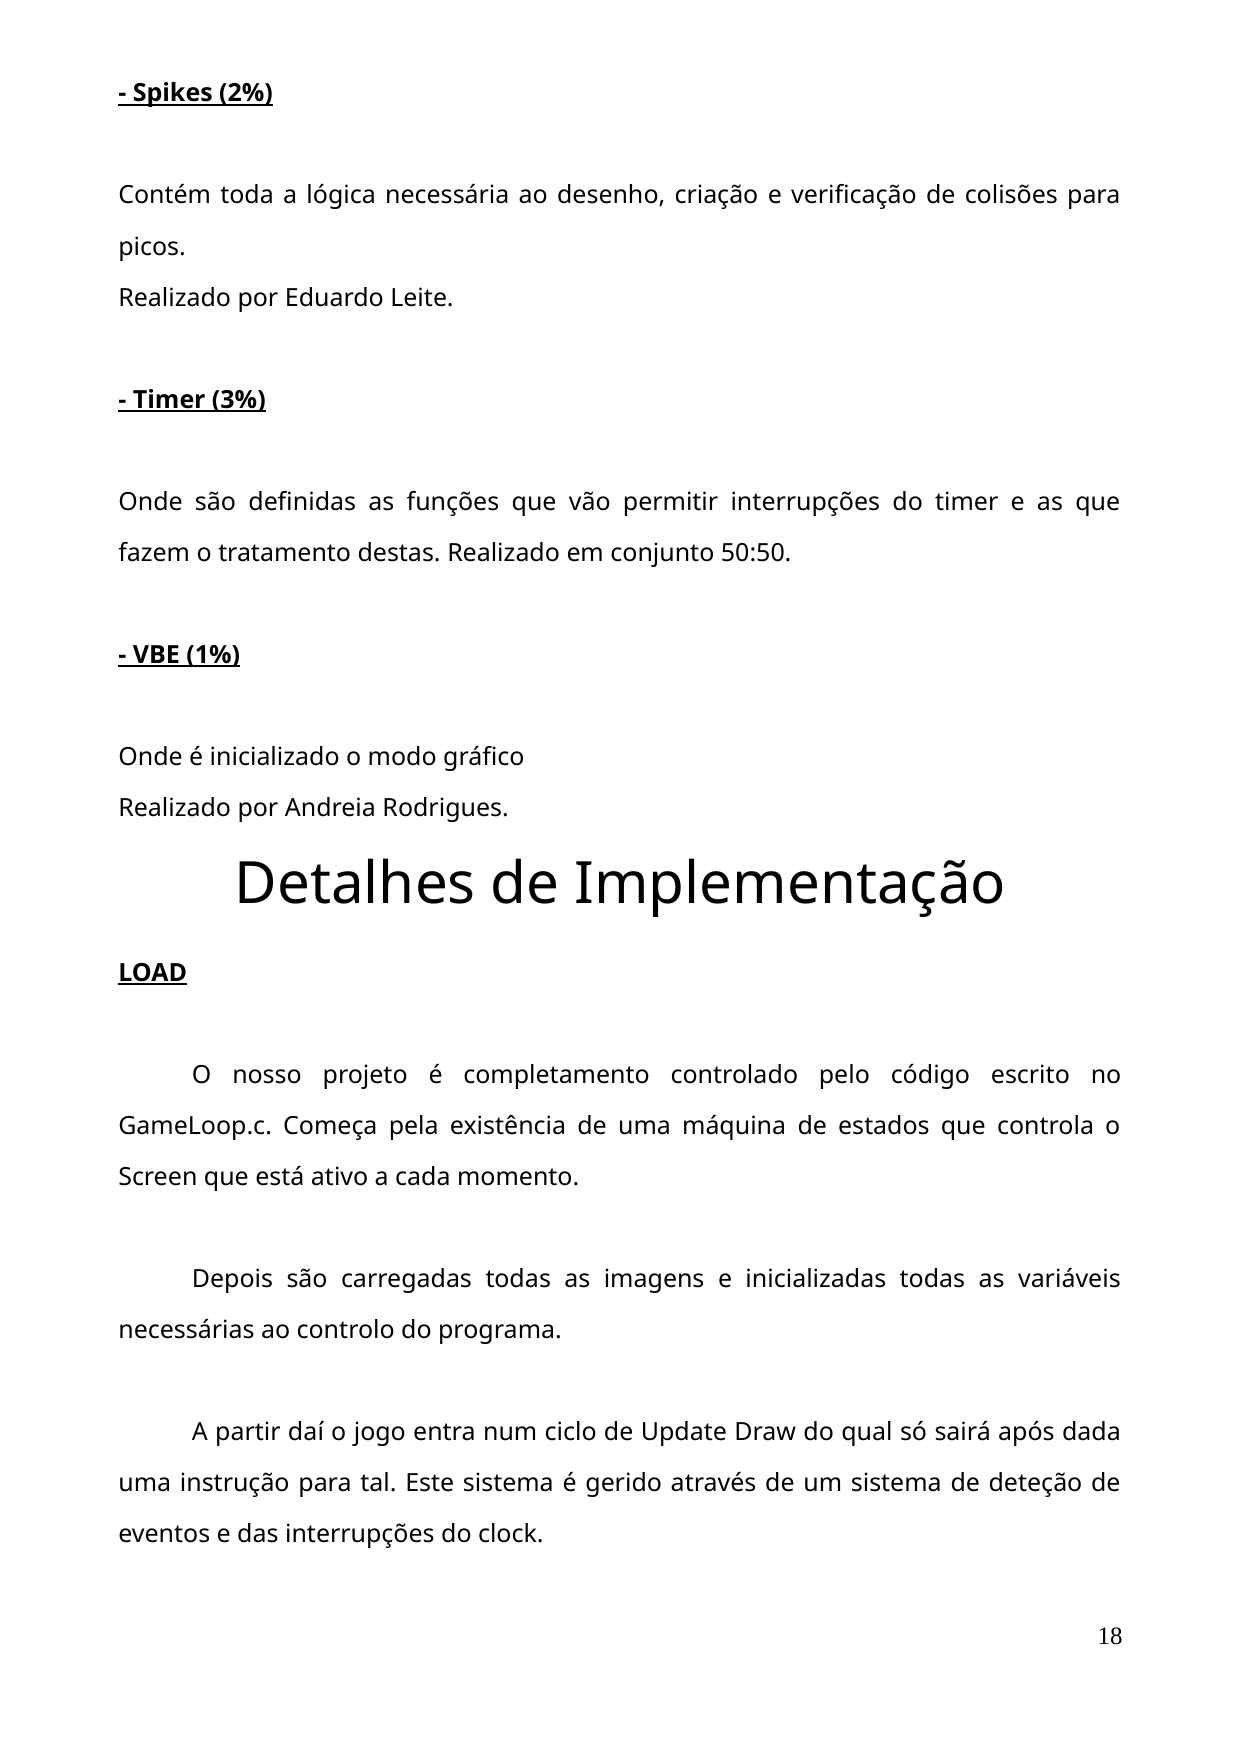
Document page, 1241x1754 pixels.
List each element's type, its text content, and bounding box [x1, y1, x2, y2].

text Realizado por Eduardo Leite. [118, 279, 1122, 313]
text Realizado por Andreia Rodrigues. [118, 789, 1122, 824]
text - Spikes (2%) [118, 75, 1122, 109]
text - VBE (1%) [118, 636, 1122, 671]
text - Timer (3%) [118, 381, 1122, 415]
text Contém toda a lógica necessária ao desenho, criação e verificação de colisões para picos. [118, 177, 1122, 262]
text Detalhes de Implementação [118, 841, 1122, 920]
text Depois são carregadas todas as imagens e inicializadas todas as variáveis necessárias ao controlo do programa. [118, 1260, 1122, 1346]
text Onde são definidas as funções que vão permitir interrupções do timer e as que fazem o tratamento destas. Realizado em conjunto 50:50. [118, 483, 1122, 568]
text O nosso projeto é completamento controlado pelo código escrito no GameLoop.c. Começa pela existência de uma máquina de estados que controla o Screen que está ativo a cada momento. [118, 1056, 1122, 1192]
text LOAD [118, 954, 1122, 988]
text Onde é inicializado o modo gráfico [118, 738, 1122, 773]
text A partir daí o jogo entra num ciclo de Update Draw do qual só sairá após dada uma instrução para tal. Este sistema é gerido através de um sistema de deteção de eventos e das interrupções do clock. [118, 1413, 1122, 1550]
